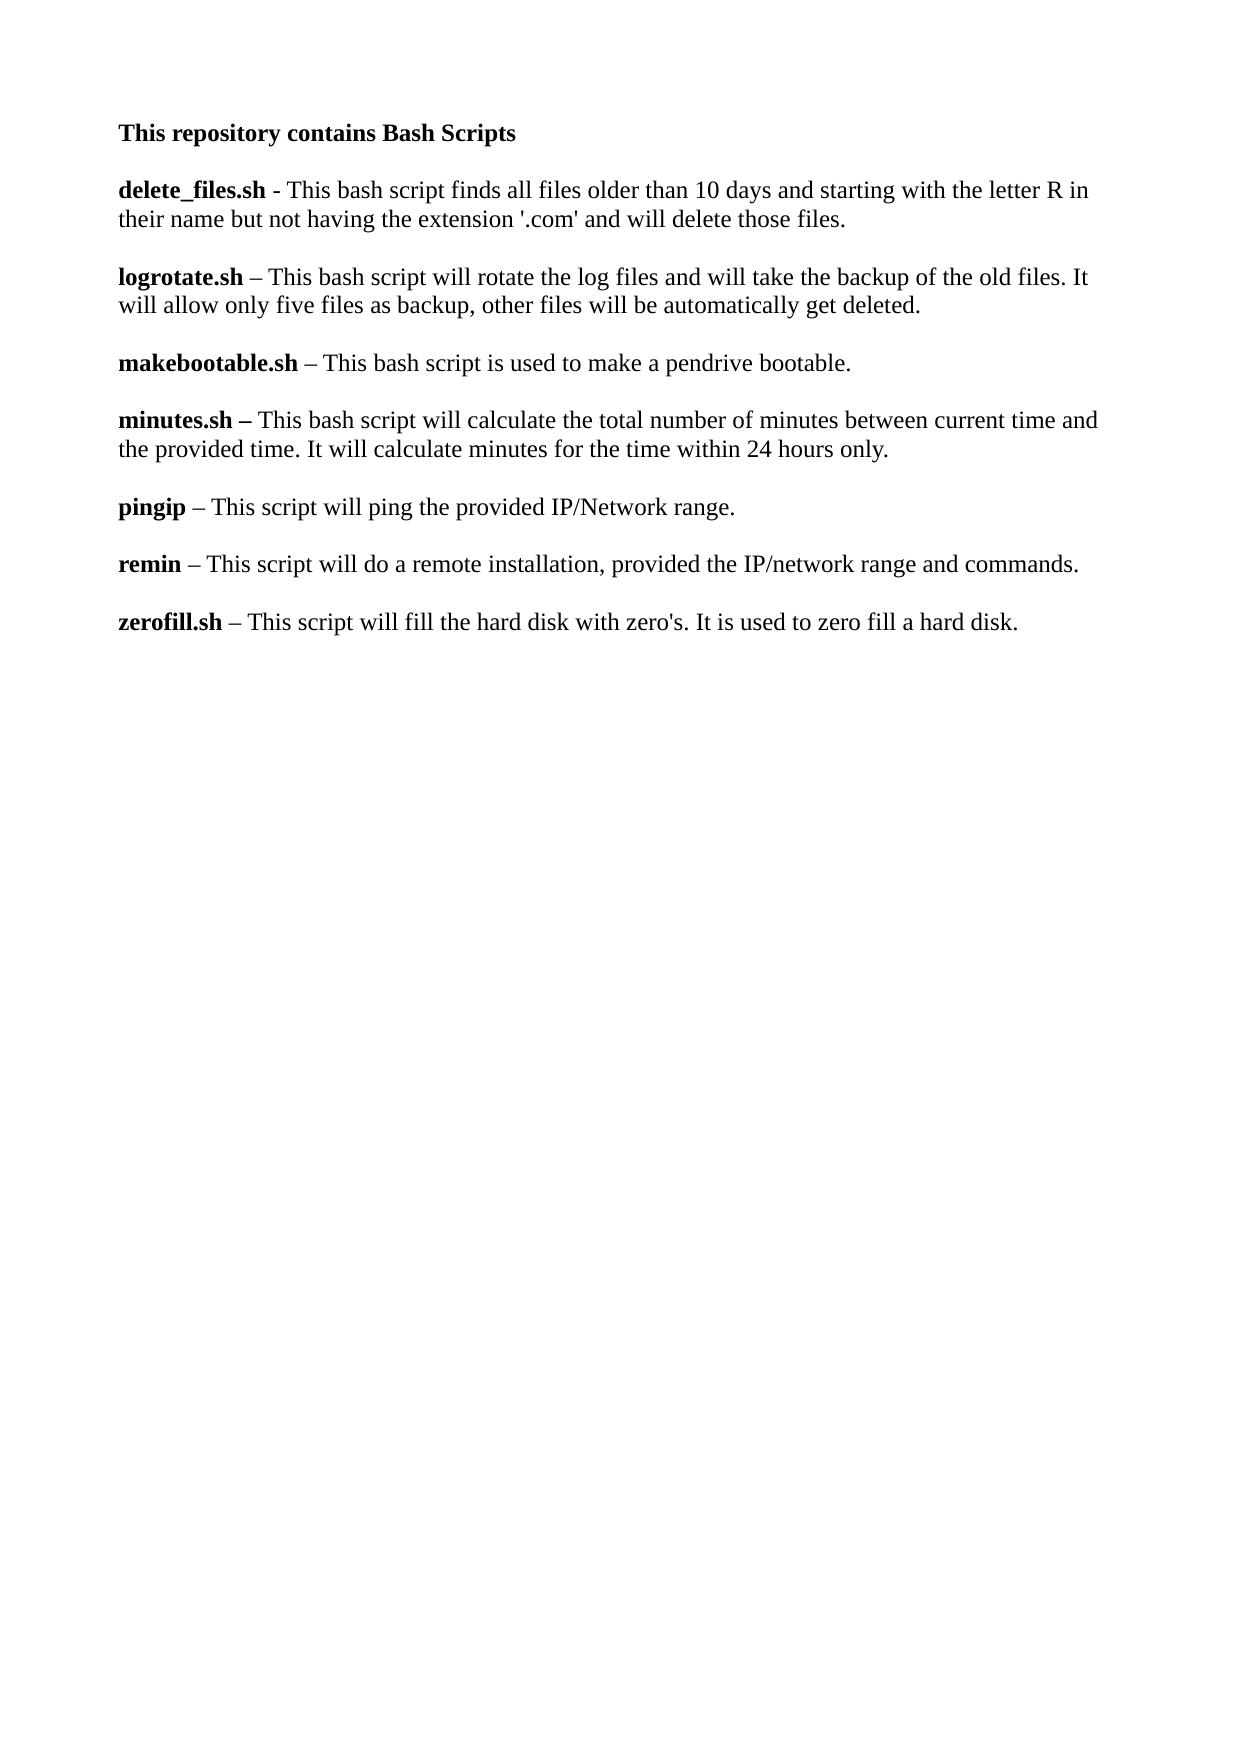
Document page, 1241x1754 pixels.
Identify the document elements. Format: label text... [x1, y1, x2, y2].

text pingip – This script will ping the provided IP/Network range. [118, 492, 1122, 521]
text makebootable.sh – This bash script is used to make a pendrive bootable. [118, 348, 1122, 377]
text delete_files.sh - This bash script finds all files older than 10 days and starting with the letter R in their name but not having the extension '.com' and will delete those files. [118, 176, 1122, 233]
text remin – This script will do a remote installation, provided the IP/network range and commands. [118, 549, 1122, 578]
text This repository contains Bash Scripts [118, 118, 1122, 147]
text minutes.sh – This bash script will calculate the total number of minutes between current time and the provided time. It will calculate minutes for the time within 24 hours only. [118, 406, 1122, 463]
text logrotate.sh – This bash script will rotate the log files and will take the backup of the old files. It will allow only five files as backup, other files will be automatically get deleted. [118, 262, 1122, 319]
text zerofill.sh – This script will fill the hard disk with zero's. It is used to zero fill a hard disk. [118, 607, 1122, 636]
